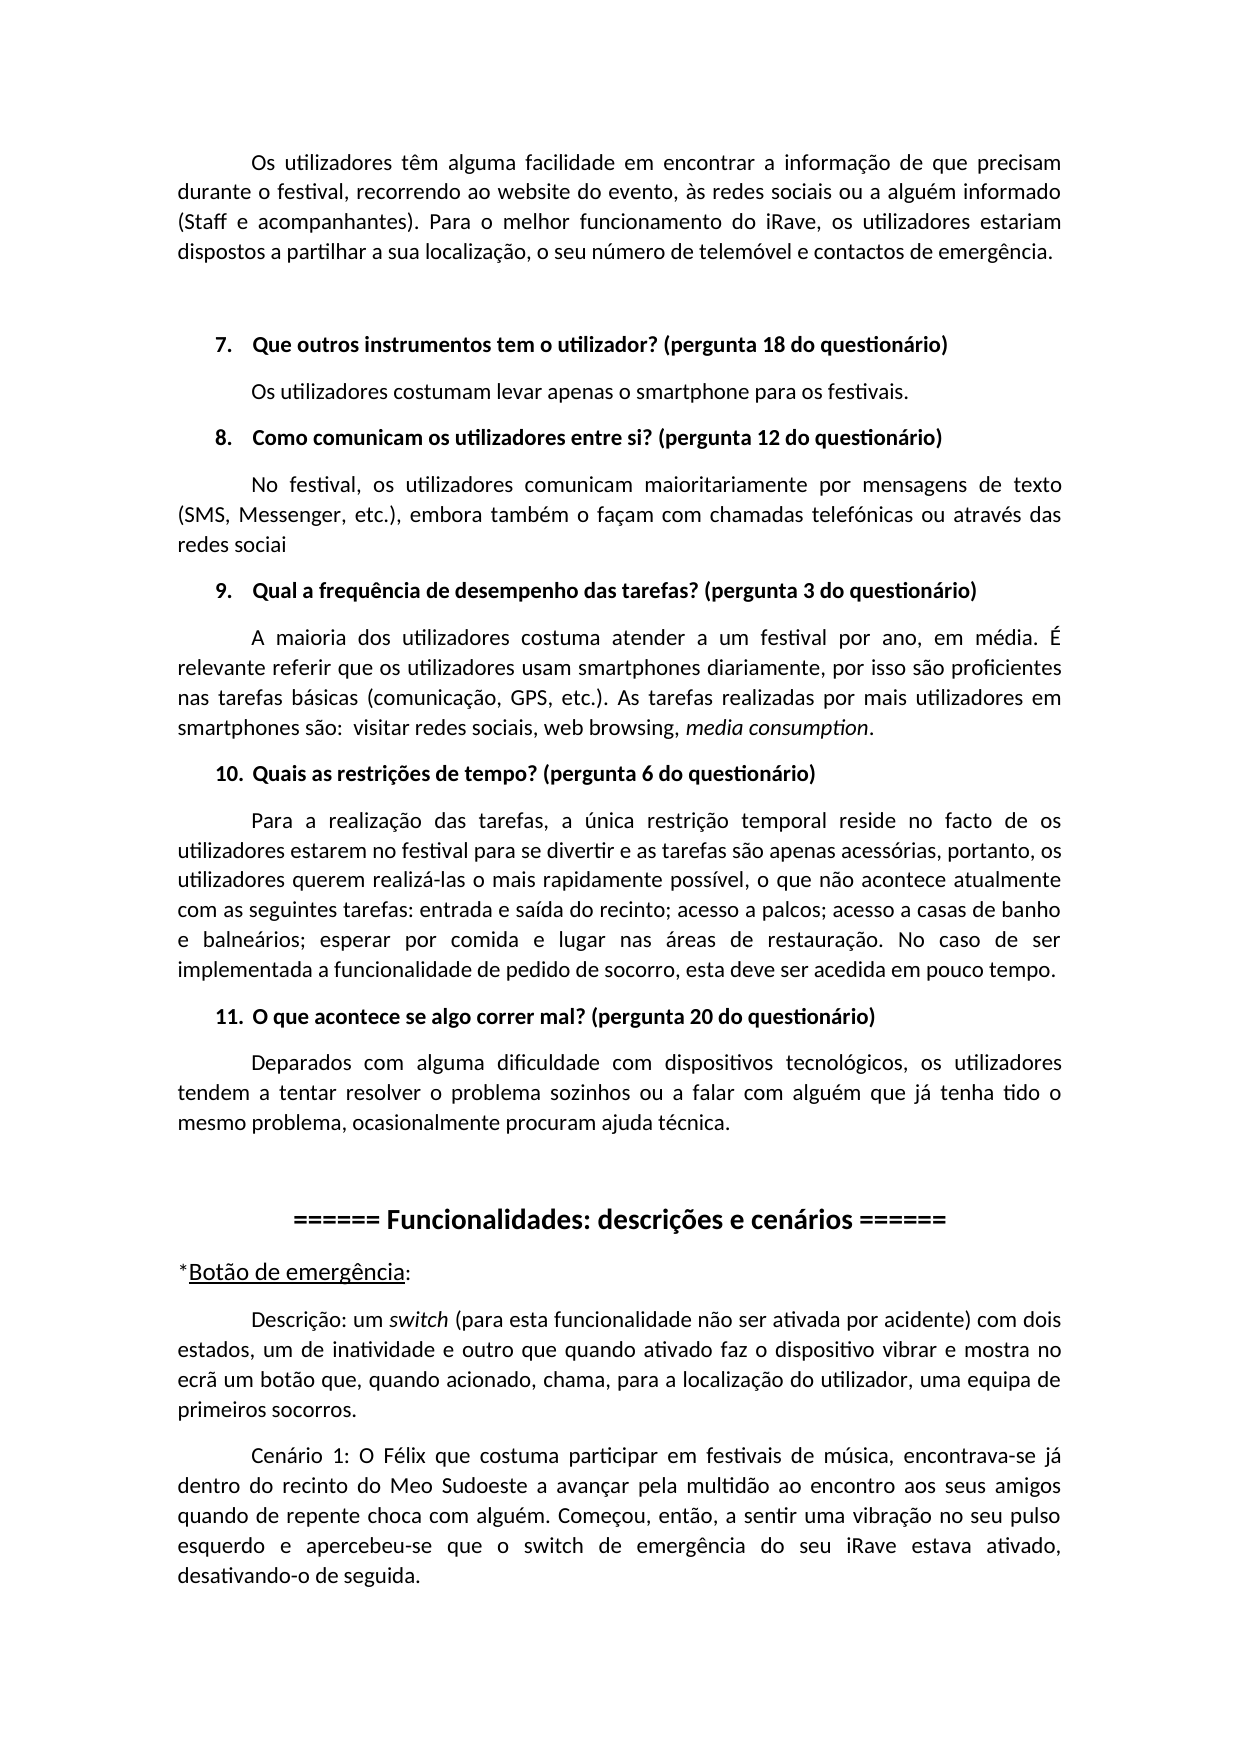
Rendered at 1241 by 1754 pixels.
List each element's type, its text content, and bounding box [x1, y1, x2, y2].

text No festival, os utilizadores comunicam maioritariamente por mensagens de texto (SMS, Messenger, etc.), embora também o façam com chamadas telefónicas ou através das redes sociai [177, 470, 1063, 558]
text Os utilizadores têm alguma facilidade em encontrar a informação de que precisam durante o festival, recorrendo ao website do evento, às redes sociais ou a alguém informado (Staff e acompanhantes). Para o melhor funcionamento do iRave, os utilizadores estariam dispostos a partilhar a sua localização, o seu número de telemóvel e contactos de emergência. [177, 148, 1063, 265]
list Como comunicam os utilizadores entre si? (pergunta 12 do questionário) [215, 423, 1063, 452]
text Descrição: um switch (para esta funcionalidade não ser ativada por acidente) com dois estados, um de inatividade e outro que quando ativado faz o dispositivo vibrar e mostra no ecrã um botão que, quando acionado, chama, para a localização do utilizador, uma equipa de primeiros socorros. [177, 1305, 1063, 1423]
text *Botão de emergência: [177, 1256, 1063, 1287]
text Cenário 1: O Félix que costuma participar em festivais de música, encontrava-se já dentro do recinto do Meo Sudoeste a avançar pela multidão ao encontro aos seus amigos quando de repente choca com alguém. Começou, então, a sentir uma vibração no seu pulso esquerdo e apercebeu-se que o switch de emergência do seu iRave estava ativado, desativando-o de seguida. [177, 1442, 1063, 1589]
list O que acontece se algo correr mal? (pergunta 20 do questionário) [215, 1002, 1063, 1030]
text Deparados com alguma dificuldade com dispositivos tecnológicos, os utilizadores tendem a tentar resolver o problema sozinhos ou a falar com alguém que já tenha tido o mesmo problema, ocasionalmente procuram ajuda técnica. [177, 1048, 1063, 1136]
text ====== Funcionalidades: descrições e cenários ====== [177, 1201, 1063, 1237]
text A maioria dos utilizadores costuma atender a um festival por ano, em média. É relevante referir que os utilizadores usam smartphones diariamente, por isso são proficientes nas tarefas básicas (comunicação, GPS, etc.). As tarefas realizadas por mais utilizadores em smartphones são: visitar redes sociais, web browsing, media consumption. [177, 623, 1063, 741]
list Que outros instrumentos tem o utilizador? (pergunta 18 do questionário) [215, 330, 1063, 358]
text Para a realização das tarefas, a única restrição temporal reside no facto de os utilizadores estarem no festival para se divertir e as tarefas são apenas acessórias, portanto, os utilizadores querem realizá-las o mais rapidamente possível, o que não acontece atualmente com as seguintes tarefas: entrada e saída do recinto; acesso a palcos; acesso a casas de banho e balneários; esperar por comida e lugar nas áreas de restauração. No caso de ser implementada a funcionalidade de pedido de socorro, esta deve ser acedida em pouco tempo. [177, 806, 1063, 983]
list Quais as restrições de tempo? (pergunta 6 do questionário) [215, 759, 1063, 787]
text Os utilizadores costumam levar apenas o smartphone para os festivais. [177, 377, 1063, 405]
list Qual a frequência de desempenho das tarefas? (pergunta 3 do questionário) [215, 576, 1063, 604]
